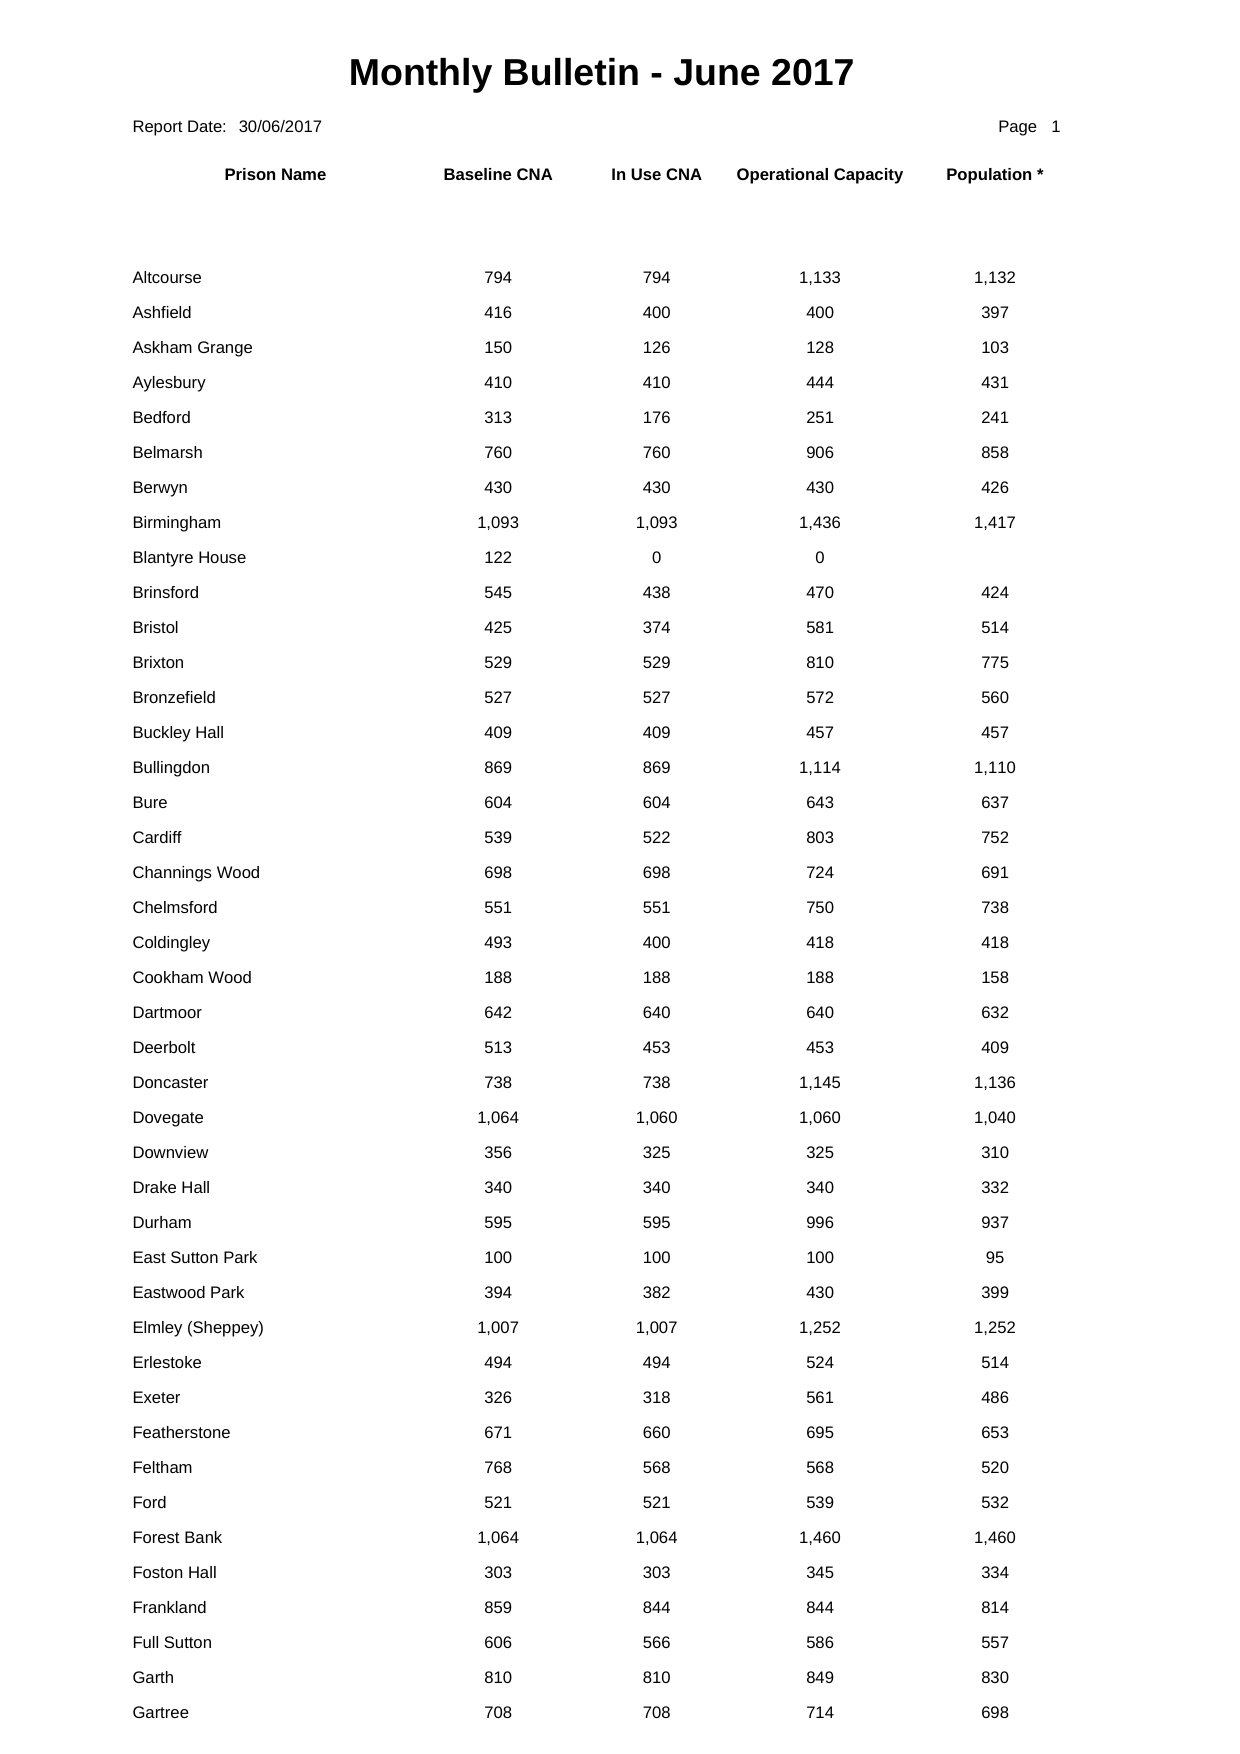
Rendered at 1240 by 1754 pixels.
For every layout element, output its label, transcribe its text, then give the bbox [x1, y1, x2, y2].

text Dartmoor 642 640 640 632 [132, 995, 1108, 1024]
text Erlestoke 494 494 524 514 [132, 1345, 1108, 1374]
text Altcourse 794 794 1,133 1,132 [132, 260, 1108, 289]
text Full Sutton 606 566 586 557 [132, 1625, 1108, 1654]
text Cookham Wood 188 188 188 158 [132, 960, 1108, 989]
text East Sutton Park 100 100 100 95 [132, 1240, 1108, 1269]
text Bronzefield 527 527 572 560 [132, 680, 1108, 709]
text Doncaster 738 738 1,145 1,136 [132, 1065, 1108, 1094]
text Eastwood Park 394 382 430 399 [132, 1275, 1108, 1304]
text Durham 595 595 996 937 [132, 1205, 1108, 1234]
text Garth 810 810 849 830 [132, 1660, 1108, 1689]
text Birmingham 1,093 1,093 1,436 1,417 [132, 505, 1108, 534]
text Elmley (Sheppey) 1,007 1,007 1,252 1,252 [132, 1310, 1108, 1339]
text Aylesbury 410 410 444 431 [132, 365, 1108, 394]
text Blantyre House 122 0 0 [132, 540, 1108, 569]
text Deerbolt 513 453 453 409 [132, 1030, 1108, 1059]
text Ford 521 521 539 532 [132, 1485, 1108, 1514]
text Bristol 425 374 581 514 [132, 610, 1108, 639]
text Askham Grange 150 126 128 103 [132, 330, 1108, 359]
text Foston Hall 303 303 345 334 [132, 1555, 1108, 1584]
text Channings Wood 698 698 724 691 [132, 855, 1108, 884]
text Feltham 768 568 568 520 [132, 1450, 1108, 1479]
text Bedford 313 176 251 241 [132, 400, 1108, 429]
text Report Date: 30/06/2017 Page 1 [132, 109, 1108, 138]
text Prison Name Baseline CNA In Use CNA Operational Capacity Population * [132, 157, 1108, 185]
text Berwyn 430 430 430 426 [132, 470, 1108, 499]
text Brinsford 545 438 470 424 [132, 575, 1108, 604]
text Buckley Hall 409 409 457 457 [132, 715, 1108, 744]
text Downview 356 325 325 310 [132, 1135, 1108, 1164]
text Cardiff 539 522 803 752 [132, 820, 1108, 849]
text Bure 604 604 643 637 [132, 785, 1108, 814]
text Brixton 529 529 810 775 [132, 645, 1108, 674]
text Exeter 326 318 561 486 [132, 1380, 1108, 1409]
text Gartree 708 708 714 698 [132, 1695, 1108, 1724]
text Coldingley 493 400 418 418 [132, 925, 1108, 954]
text Forest Bank 1,064 1,064 1,460 1,460 [132, 1520, 1108, 1549]
text Chelmsford 551 551 750 738 [132, 890, 1108, 919]
text Drake Hall 340 340 340 332 [132, 1170, 1108, 1199]
text Frankland 859 844 844 814 [132, 1590, 1108, 1619]
text Monthly Bulletin - June 2017 [132, 50, 1108, 93]
text Ashfield 416 400 400 397 [132, 295, 1108, 324]
text Belmarsh 760 760 906 858 [132, 435, 1108, 464]
text Dovegate 1,064 1,060 1,060 1,040 [132, 1100, 1108, 1129]
text Featherstone 671 660 695 653 [132, 1415, 1108, 1444]
text Bullingdon 869 869 1,114 1,110 [132, 750, 1108, 779]
